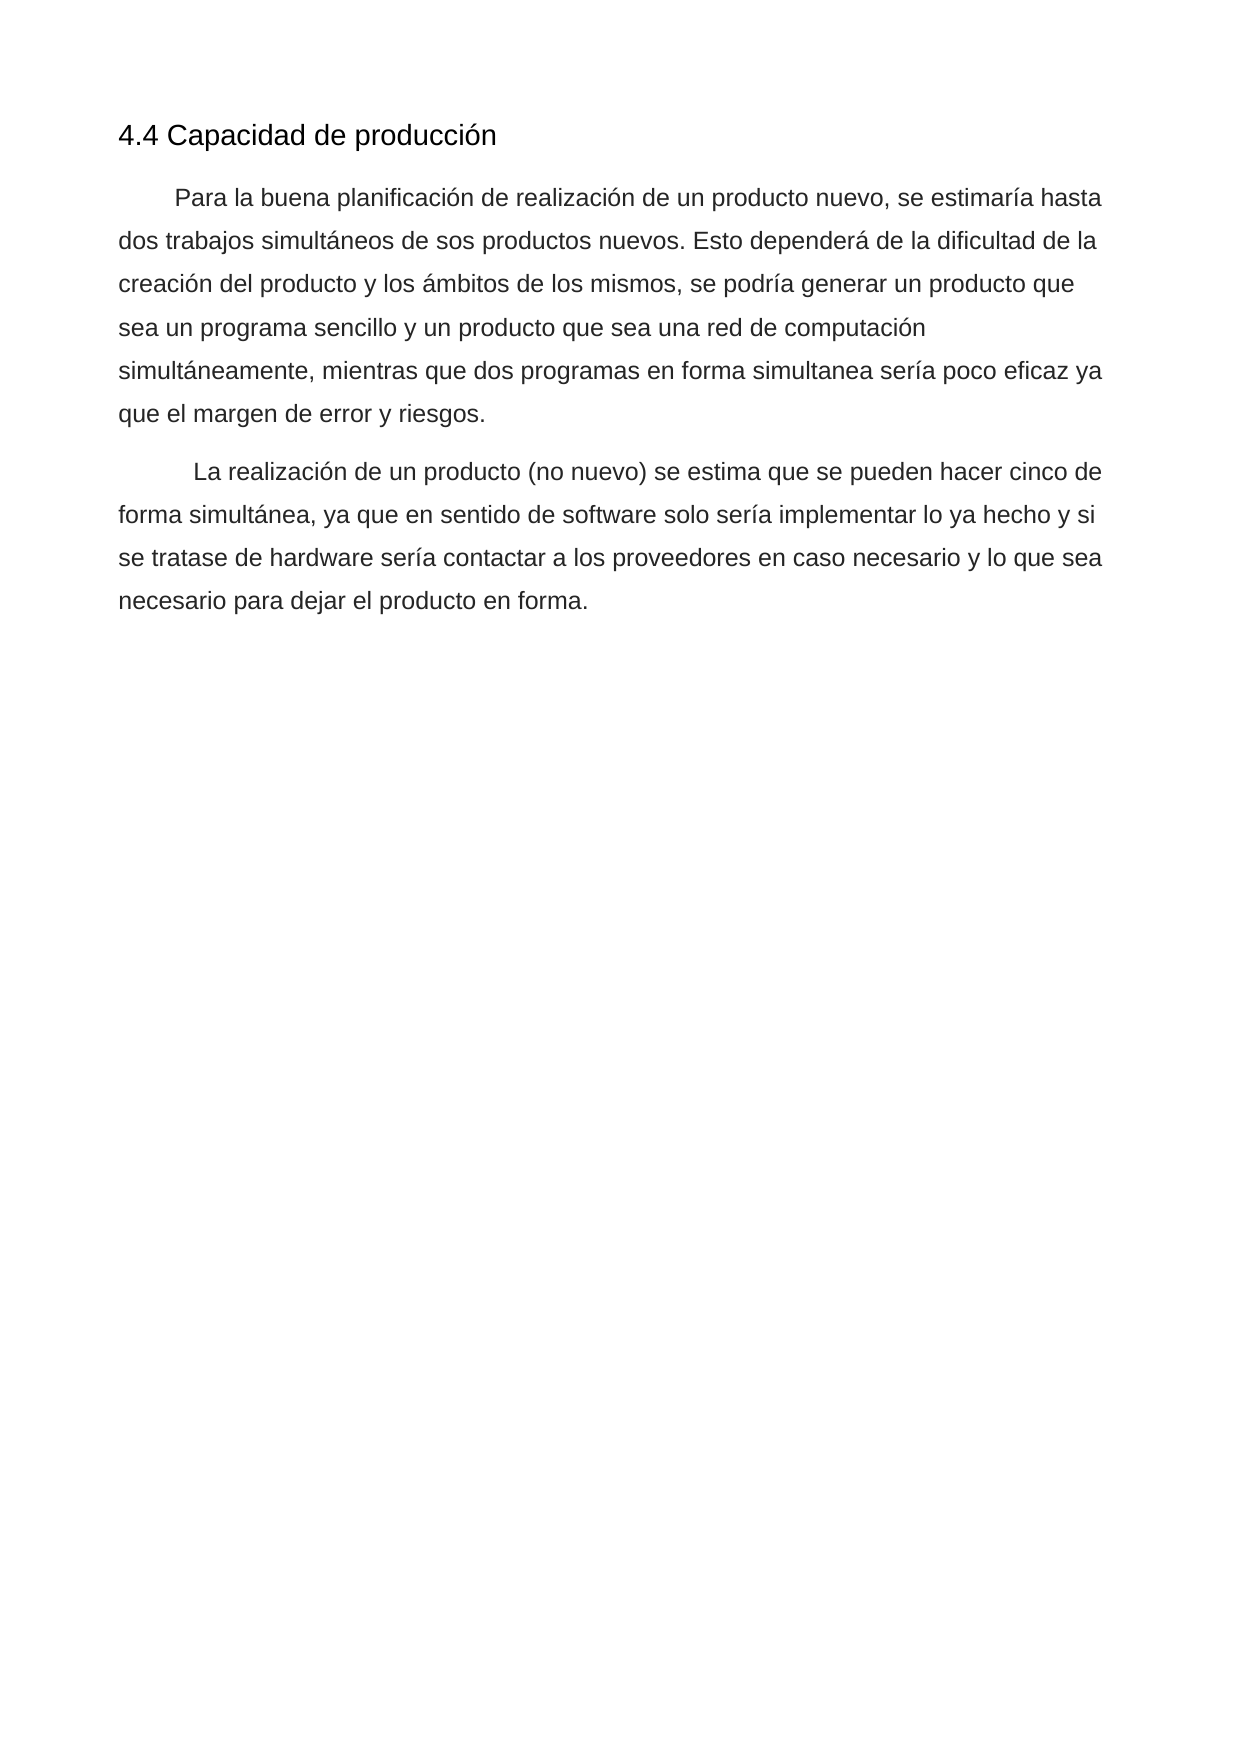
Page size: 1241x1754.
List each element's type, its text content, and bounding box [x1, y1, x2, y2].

text Para la buena planificación de realización de un producto nuevo, se estimaría hasta dos trabajos simultáneos de sos productos nuevos. Esto dependerá de la dificultad de la creación del producto y los ámbitos de los mismos, se podría generar un producto que sea un programa sencillo y un producto que sea una red de computación simultáneamente, mientras que dos programas en forma simultanea sería poco eficaz ya que el margen de error y riesgos. [118, 183, 1122, 427]
text 4.4 Capacidad de producción [118, 118, 1122, 152]
text La realización de un producto (no nuevo) se estima que se pueden hacer cinco de forma simultánea, ya que en sentido de software solo sería implementar lo ya hecho y si se tratase de hardware sería contactar a los proveedores en caso necesario y lo que sea necesario para dejar el producto en forma. [118, 456, 1122, 615]
